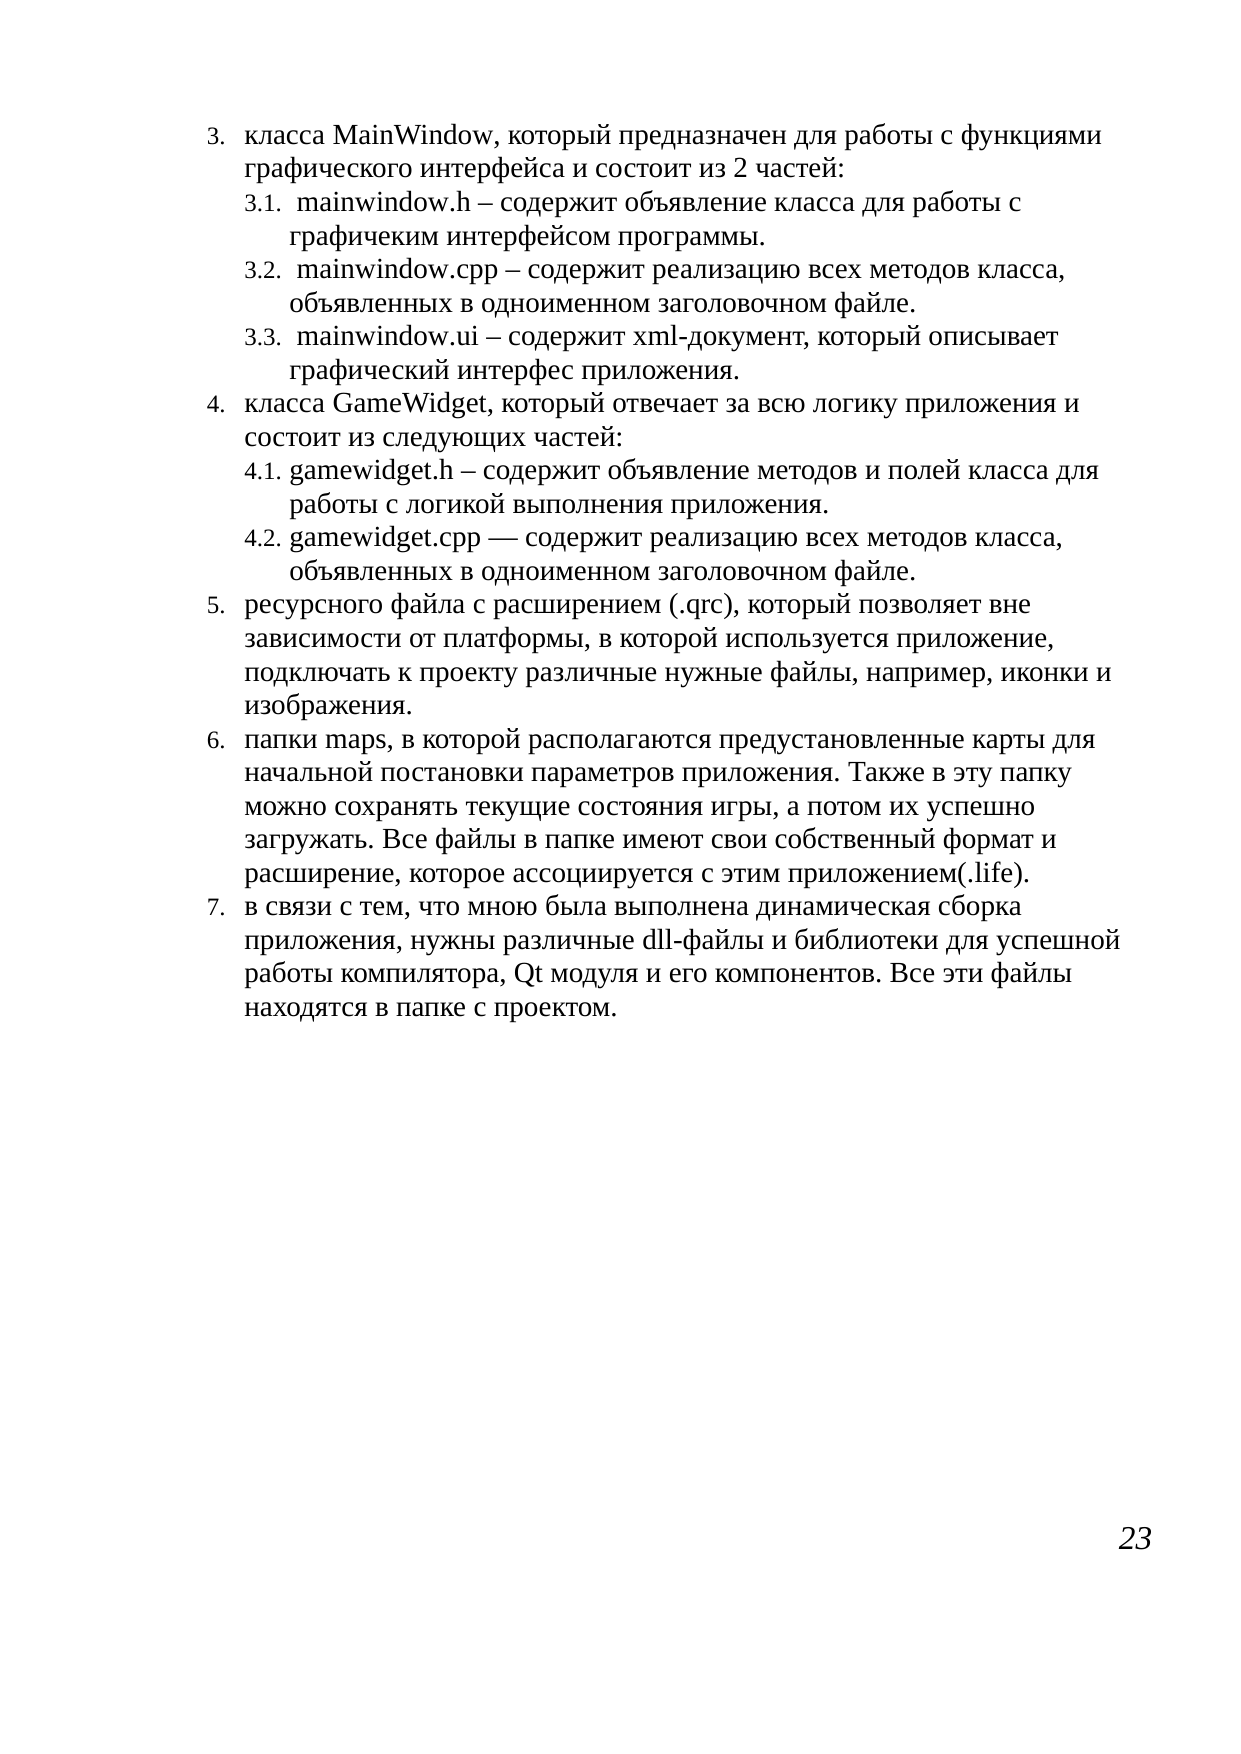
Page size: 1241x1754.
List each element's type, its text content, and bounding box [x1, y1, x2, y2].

list ресурсного файла с расширением (.qrc), который позволяет вне зависимости от платформы, в которой используется приложение, подключать к проекту различные нужные файлы, например, иконки и изображения. [207, 587, 1152, 721]
list класса GameWidget, который отвечает за всю логику приложения и состоит из следующих частей: [207, 385, 1152, 452]
list mainwindow.h – содержит объявление класса для работы с графичеким интерфейсом программы. [244, 184, 1152, 251]
list в связи с тем, что мною была выполнена динамическая сборка приложения, нужны различные dll-файлы и библиотеки для успешной работы компилятора, Qt модуля и его компонентов. Все эти файлы находятся в папке с проектом. [207, 888, 1152, 1023]
list gamewidget.h – содержит объявление методов и полей класса для работы с логикой выполнения приложения. [244, 452, 1152, 519]
list mainwindow.cpp – содержит реализацию всех методов класса, объявленных в одноименном заголовочном файле. [244, 251, 1152, 318]
list mainwindow.ui – содержит xml-документ, который описывает графический интерфес приложения. [244, 318, 1152, 385]
list класса MainWindow, который предназначен для работы с функциями графического интерфейса и состоит из 2 частей: [207, 117, 1152, 184]
list папки maps, в которой располагаются предустановленные карты для начальной постановки параметров приложения. Также в эту папку можно сохранять текущие состояния игры, а потом их успешно загружать. Все файлы в папке имеют свои собственный формат и расширение, которое ассоциируется с этим приложением(.life). [207, 721, 1152, 888]
list gamewidget.cpp — содержит реализацию всех методов класса, объявленных в одноименном заголовочном файле. [244, 519, 1152, 587]
